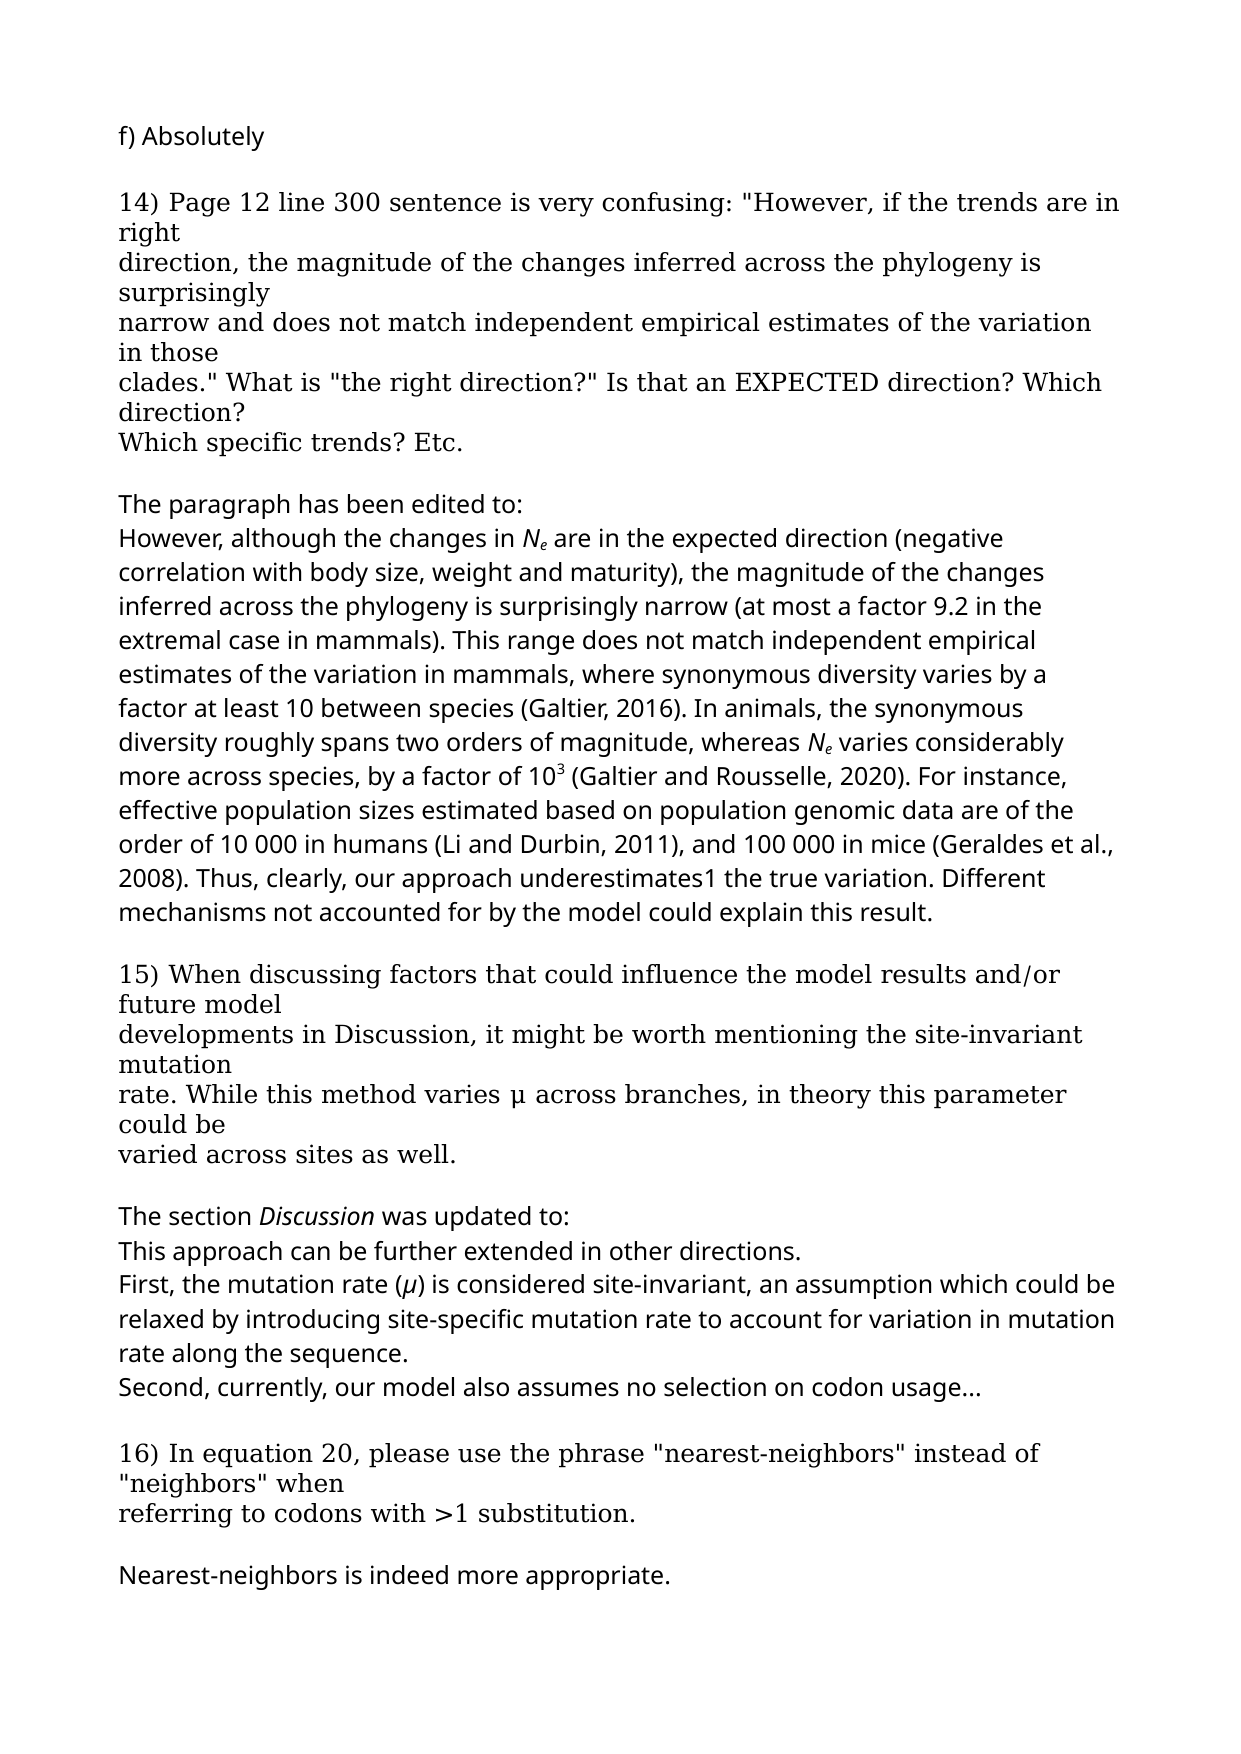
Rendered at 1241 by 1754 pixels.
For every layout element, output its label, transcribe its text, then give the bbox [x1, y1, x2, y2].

text clades." What is "the right direction?" Is that an EXPECTED direction? Which direction? [118, 366, 1122, 426]
text Which specific trends? Etc. [118, 426, 1122, 456]
text rate. While this method varies μ across branches, in theory this parameter could be [118, 1079, 1122, 1139]
text The paragraph has been edited to: However, although the changes in Ne are in the expected direction (negative correlation with body size, weight and maturity), the magnitude of the changes inferred across the phylogeny is surprisingly narrow (at most a factor 9.2 in the extremal case in mammals). This range does not match independent empirical estimates of the variation in mammals, where synonymous diversity varies by a factor at least 10 between species (Galtier, 2016). In animals, the synonymous diversity roughly spans two orders of magnitude, whereas Ne varies considerably more across species, by a factor of 103 (Galtier and Rousselle, 2020). For instance, effective population sizes estimated based on population genomic data are of the order of 10 000 in humans (Li and Durbin, 2011), and 100 000 in mice (Geraldes et al., 2008). Thus, clearly, our approach underestimates1 the true variation. Different mechanisms not accounted for by the model could explain this result. [118, 486, 1122, 929]
text varied across sites as well. [118, 1139, 1122, 1199]
text 16) In equation 20, please use the phrase "nearest-neighbors" instead of "neighbors" when [118, 1437, 1122, 1497]
text f) Absolutely [118, 118, 1122, 152]
text The section Discussion was updated to: This approach can be further extended in other directions. [118, 1199, 1122, 1267]
text 15) When discussing factors that could influence the model results and/or future model [118, 959, 1122, 1019]
text direction, the magnitude of the changes inferred across the phylogeny is surprisingly [118, 246, 1122, 306]
text Second, currently, our model also assumes no selection on codon usage... [118, 1369, 1122, 1403]
text 14) Page 12 line 300 sentence is very confusing: "However, if the trends are in right [118, 186, 1122, 246]
text narrow and does not match independent empirical estimates of the variation in those [118, 306, 1122, 366]
text referring to codons with >1 substitution. [118, 1497, 1122, 1527]
text Nearest-neighbors is indeed more appropriate. [118, 1557, 1122, 1592]
text First, the mutation rate (μ) is considered site-invariant, an assumption which could be relaxed by introducing site-specific mutation rate to account for variation in mutation rate along the sequence. [118, 1267, 1122, 1369]
text developments in Discussion, it might be worth mentioning the site-invariant mutation [118, 1019, 1122, 1079]
